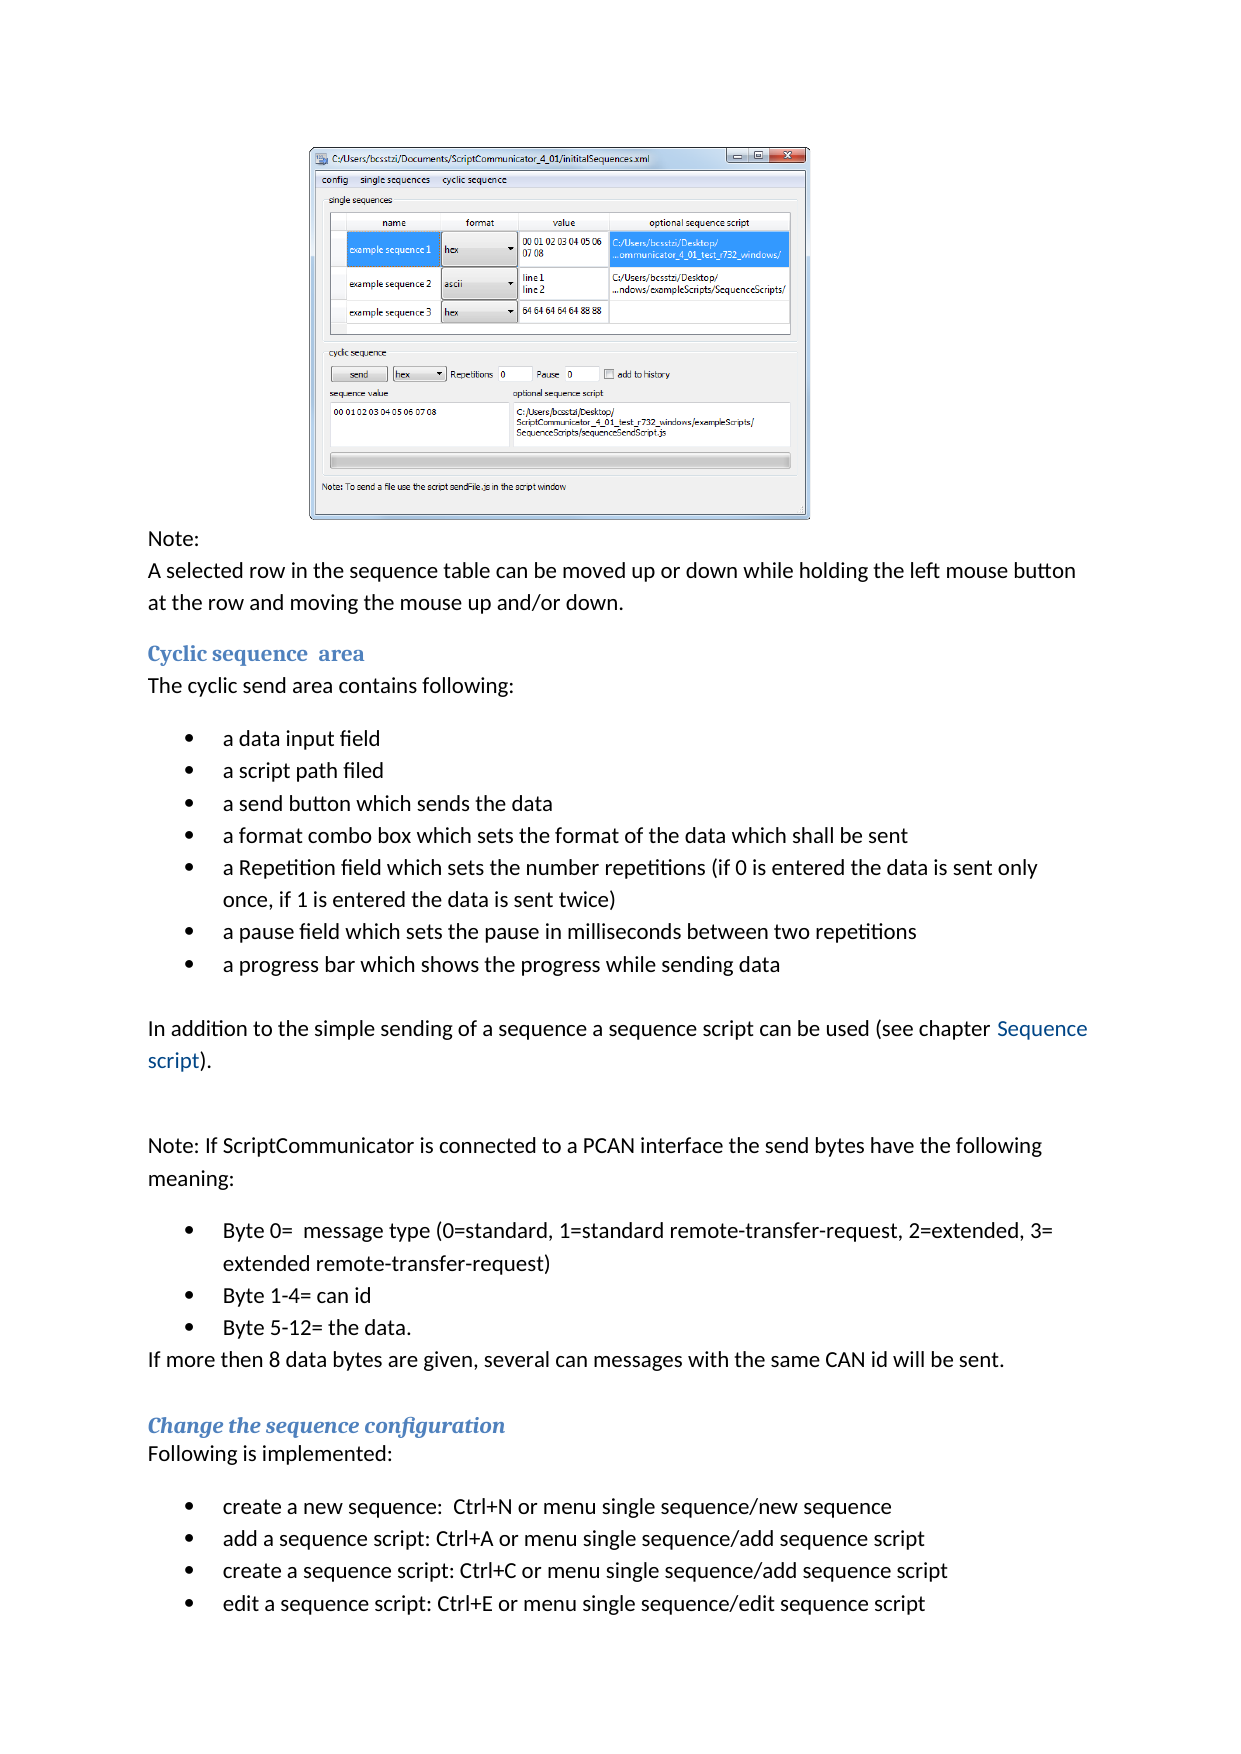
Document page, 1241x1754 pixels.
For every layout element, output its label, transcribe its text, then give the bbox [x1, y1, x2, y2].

text Note: [148, 148, 1093, 552]
text A selected row in the sequence table can be moved up or down while holding the left mouse button at the row and moving the mouse up and/or down. [148, 556, 1093, 616]
list create a new sequence: Ctrl+N or menu single sequence/new sequence [185, 1492, 1093, 1520]
list a script path filed [185, 757, 1093, 784]
list a format combo box which sets the format of the data which shall be sent [185, 821, 1093, 849]
list Note: If ScriptCommunicator is connected to a PCAN interface the send bytes have the following meaning: [148, 1131, 1093, 1192]
subtitle Change the sequence configuration [148, 1413, 1093, 1439]
list In addition to the simple sending of a sequence a sequence script can be used (see chapter Sequence script). [148, 1014, 1093, 1074]
list Byte 5-12= the data. [185, 1313, 1093, 1341]
list a pause field which sets the pause in milliseconds between two repetitions [185, 917, 1093, 946]
list Byte 1-4= can id [185, 1281, 1093, 1309]
list If more then 8 data bytes are given, several can messages with the same CAN id will be sent. [148, 1345, 1093, 1373]
list a send button which sends the data [185, 789, 1093, 817]
picture [309, 147, 811, 520]
text The cyclic send area contains following: [148, 671, 1093, 699]
text Following is implemented: [148, 1439, 1093, 1467]
list a data input field [185, 724, 1093, 752]
subtitle Cyclic sequence area [148, 641, 1093, 667]
list a progress bar which shows the progress while sending data [185, 950, 1093, 978]
list add a sequence script: Ctrl+A or menu single sequence/add sequence script [185, 1524, 1093, 1552]
list edit a sequence script: Ctrl+E or menu single sequence/edit sequence script [185, 1589, 1093, 1617]
list a Repetition field which sets the number repetitions (if 0 is entered the data is sent only once, if 1 is entered the data is sent twice) [185, 853, 1093, 913]
list create a sequence script: Ctrl+C or menu single sequence/add sequence script [185, 1556, 1093, 1584]
list Byte 0= message type (0=standard, 1=standard remote-transfer-request, 2=extended, 3= extended remote-transfer-request) [185, 1217, 1093, 1277]
